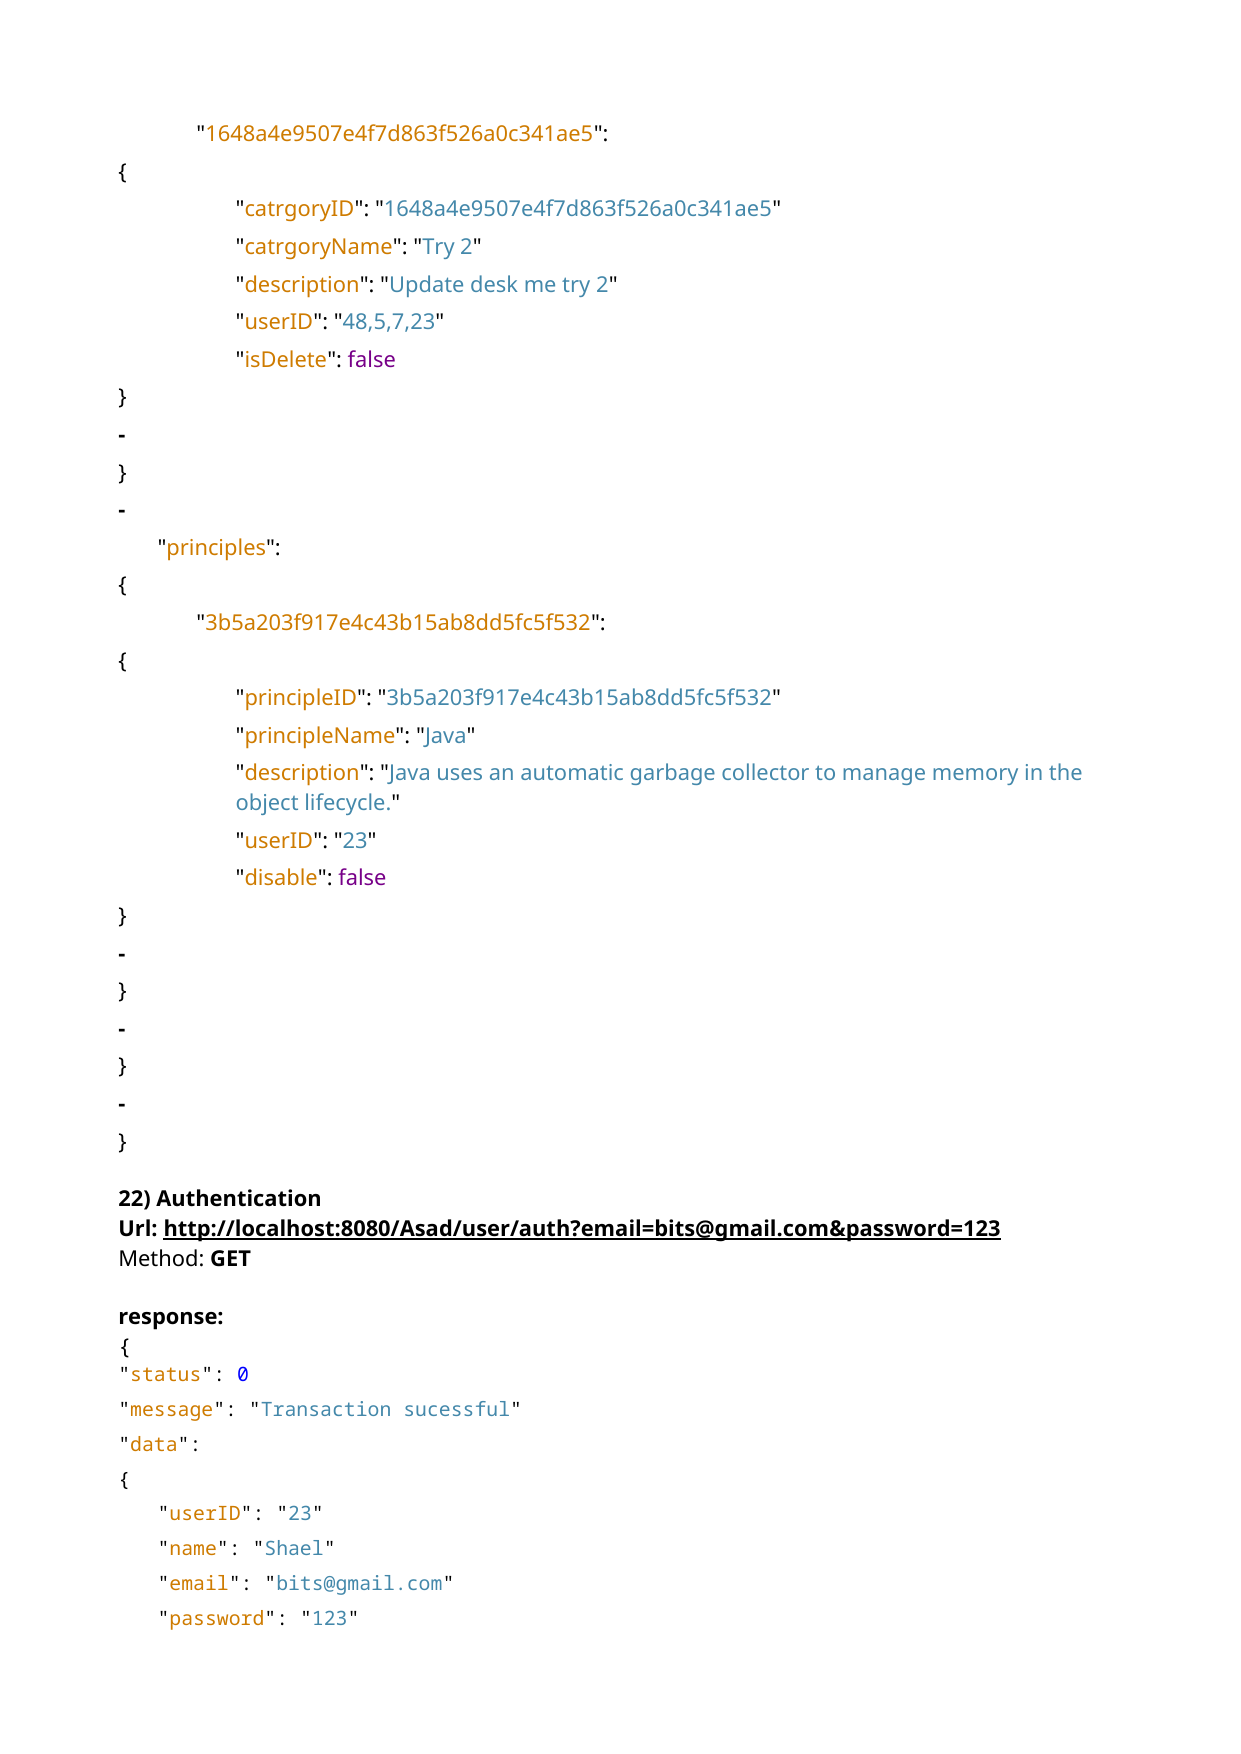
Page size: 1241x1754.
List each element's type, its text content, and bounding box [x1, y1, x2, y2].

text "userID": "23" [157, 1499, 1122, 1527]
text "catrgoryName": "Try 2" [235, 231, 1122, 261]
text { [118, 644, 1122, 674]
text "catrgoryID": "1648a4e9507e4f7d863f526a0c341ae5" [235, 193, 1122, 223]
text - [118, 1013, 1122, 1043]
text Url: http://localhost:8080/Asad/user/auth?email=bits@gmail.comHYPERLINK "http://localhost:8080/Asad/user/auth?email=bits@gmail.com&password=123"&HYPERLINK "http://localhost:8080/Asad/user/auth?email=bits@gmail.com&password=123"password=123 [118, 1213, 1122, 1243]
text "3b5a203f917e4c43b15ab8dd5fc5f532": [196, 607, 1122, 637]
text "name": "Shael" [157, 1534, 1122, 1561]
text { [118, 569, 1122, 599]
text "1648a4e9507e4f7d863f526a0c341ae5": [196, 118, 1122, 148]
text { [118, 156, 1122, 186]
text 22) Authentication [118, 1183, 1122, 1213]
text - [118, 494, 1122, 524]
text "isDelete": false [235, 344, 1122, 373]
text } [118, 975, 1122, 1005]
text - [118, 419, 1122, 449]
text "status": 0 [118, 1360, 1122, 1387]
text "principles": [157, 532, 1122, 562]
text "principleName": "Java" [235, 720, 1122, 749]
text "data": [118, 1430, 1122, 1457]
text } [118, 381, 1122, 411]
text "description": "Update desk me try 2" [235, 268, 1122, 298]
text - [118, 1088, 1122, 1118]
text { [118, 1465, 1122, 1492]
text } [118, 1126, 1122, 1155]
text Method: GET [118, 1243, 1122, 1273]
text } [118, 457, 1122, 486]
text "principleID": "3b5a203f917e4c43b15ab8dd5fc5f532" [235, 682, 1122, 712]
text - [118, 938, 1122, 967]
text } [118, 1050, 1122, 1080]
text } [118, 900, 1122, 930]
text "userID": "23" [235, 825, 1122, 854]
text "disable": false [235, 862, 1122, 892]
text "description": "Java uses an automatic garbage collector to manage memory in the object lifecycle." [235, 757, 1122, 817]
text { [118, 1331, 1122, 1360]
text response: [118, 1301, 1122, 1331]
text "userID": "48,5,7,23" [235, 306, 1122, 336]
text "email": "bits@gmail.com" [157, 1569, 1122, 1596]
text "message": "Transaction sucessful" [118, 1395, 1122, 1422]
text "password": "123" [157, 1604, 1122, 1631]
